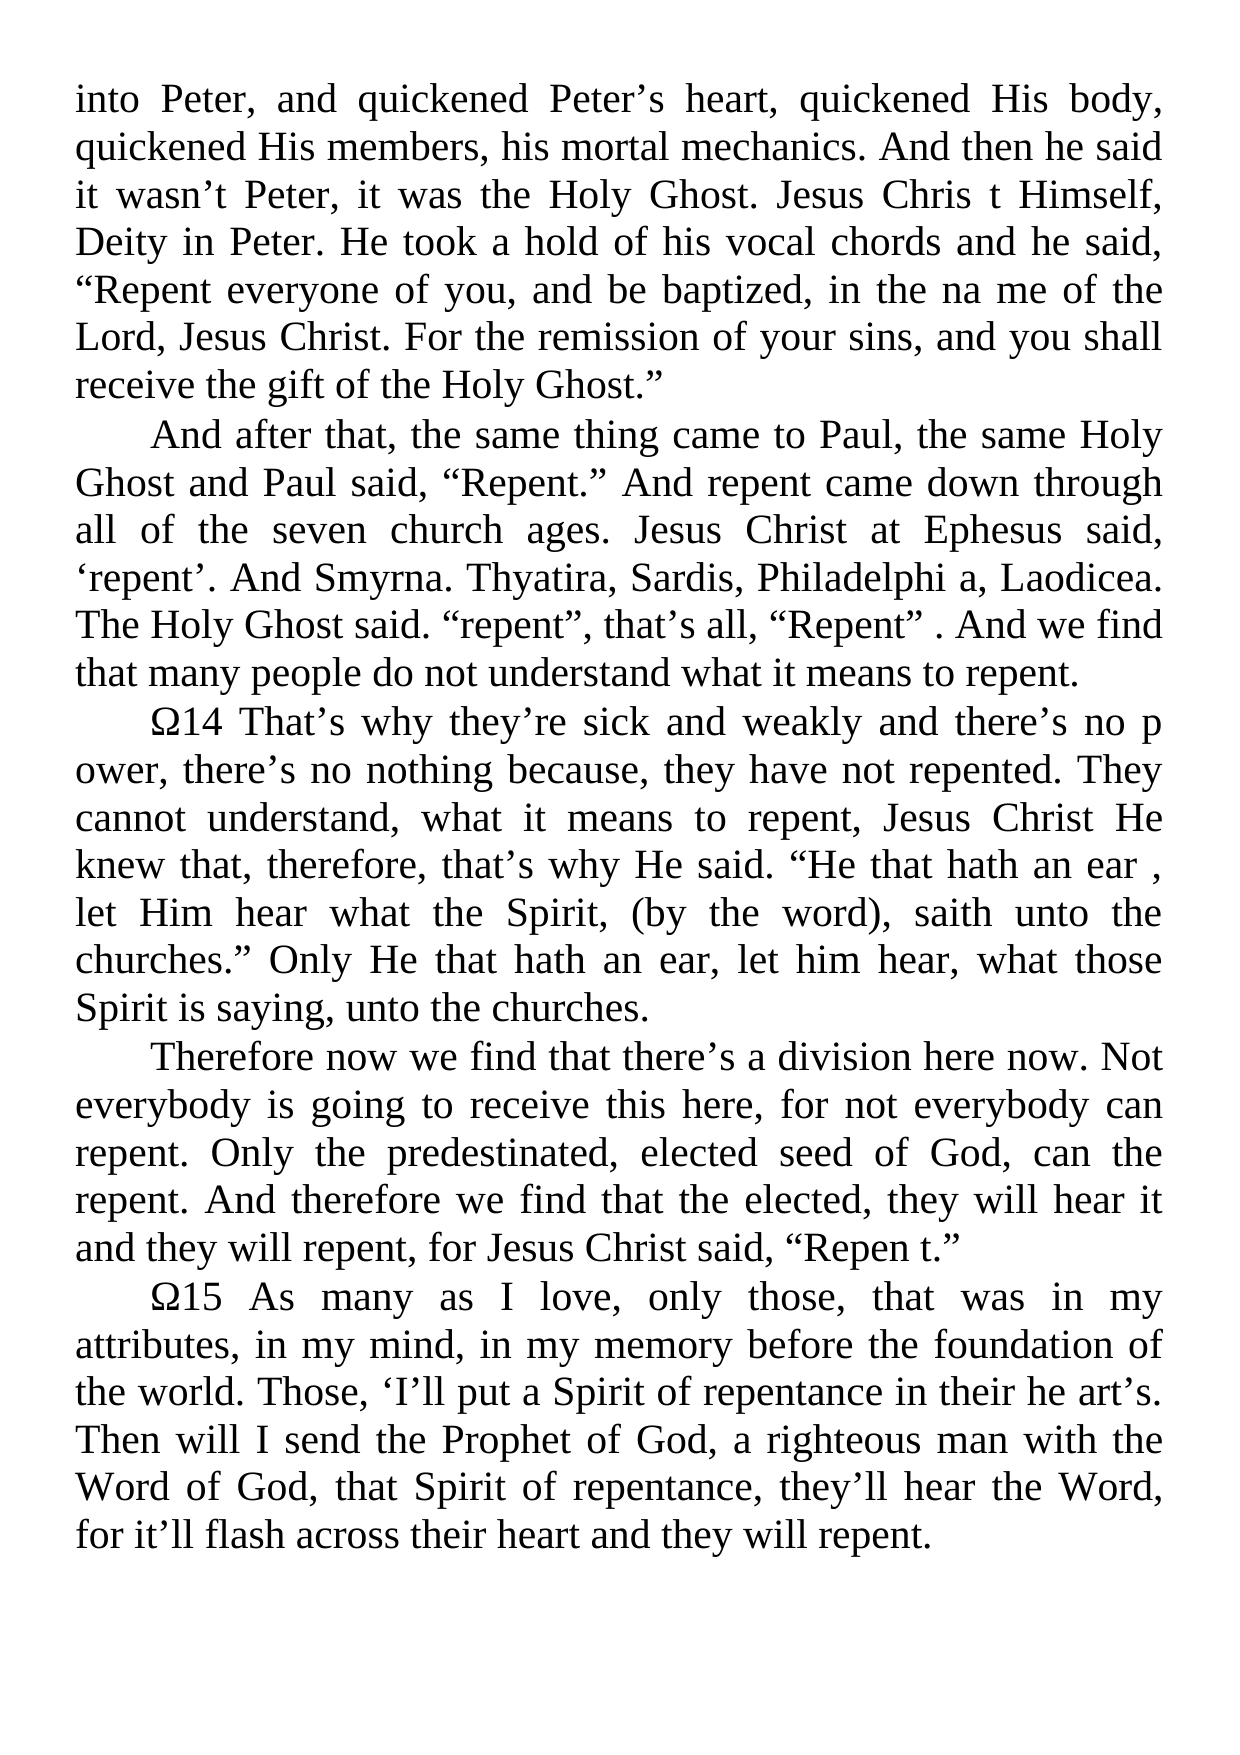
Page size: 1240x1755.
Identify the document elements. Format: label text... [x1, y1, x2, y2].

text Ω15 As many as I love, only those, that was in my attributes, in my mind, in my memory before the foundation of the world. Those, ‘I’ll put a Spirit of repentance in their he art’s. Then will I send the Prophet of God, a righteous man with the Word of God, that Spirit of repentance, they’ll hear the Word, for it’ll flash across their heart and they will repent. [75, 1272, 1164, 1557]
text Ω14 That’s why they’re sick and weakly and there’s no p ower, there’s no nothing because, they have not repented. They cannot understand, what it means to repent, Jesus Christ He knew that, therefore, that’s why He said. “He that hath an ear , let Him hear what the Spirit, (by the word), saith unto the churches.” Only He that hath an ear, let him hear, what those Spirit is saying, unto the churches. [75, 697, 1164, 1030]
text into Peter, and quickened Peter’s heart, quickened His body, quickened His members, his mortal mechanics. And then he said it wasn’t Peter, it was the Holy Ghost. Jesus Chris t Himself, Deity in Peter. He took a hold of his vocal chords and he said, “Repent everyone of you, and be baptized, in the na me of the Lord, Jesus Christ. For the remission of your sins, and you shall receive the gift of the Holy Ghost.” [75, 75, 1164, 407]
text Therefore now we find that there’s a division here now. Not everybody is going to receive this here, for not everybody can repent. Only the predestinated, elected seed of God, can the repent. And therefore we find that the elected, they will hear it and they will repent, for Jesus Christ said, “Repen t.” [75, 1033, 1164, 1270]
text And after that, the same thing came to Paul, the same Holy Ghost and Paul said, “Repent.” And repent came down through all of the seven church ages. Jesus Christ at Ephesus said, ‘repent’. And Smyrna. Thyatira, Sardis, Philadelphi a, Laodicea. The Holy Ghost said. “repent”, that’s all, “Repent” . And we find that many people do not understand what it means to repent. [75, 410, 1164, 695]
